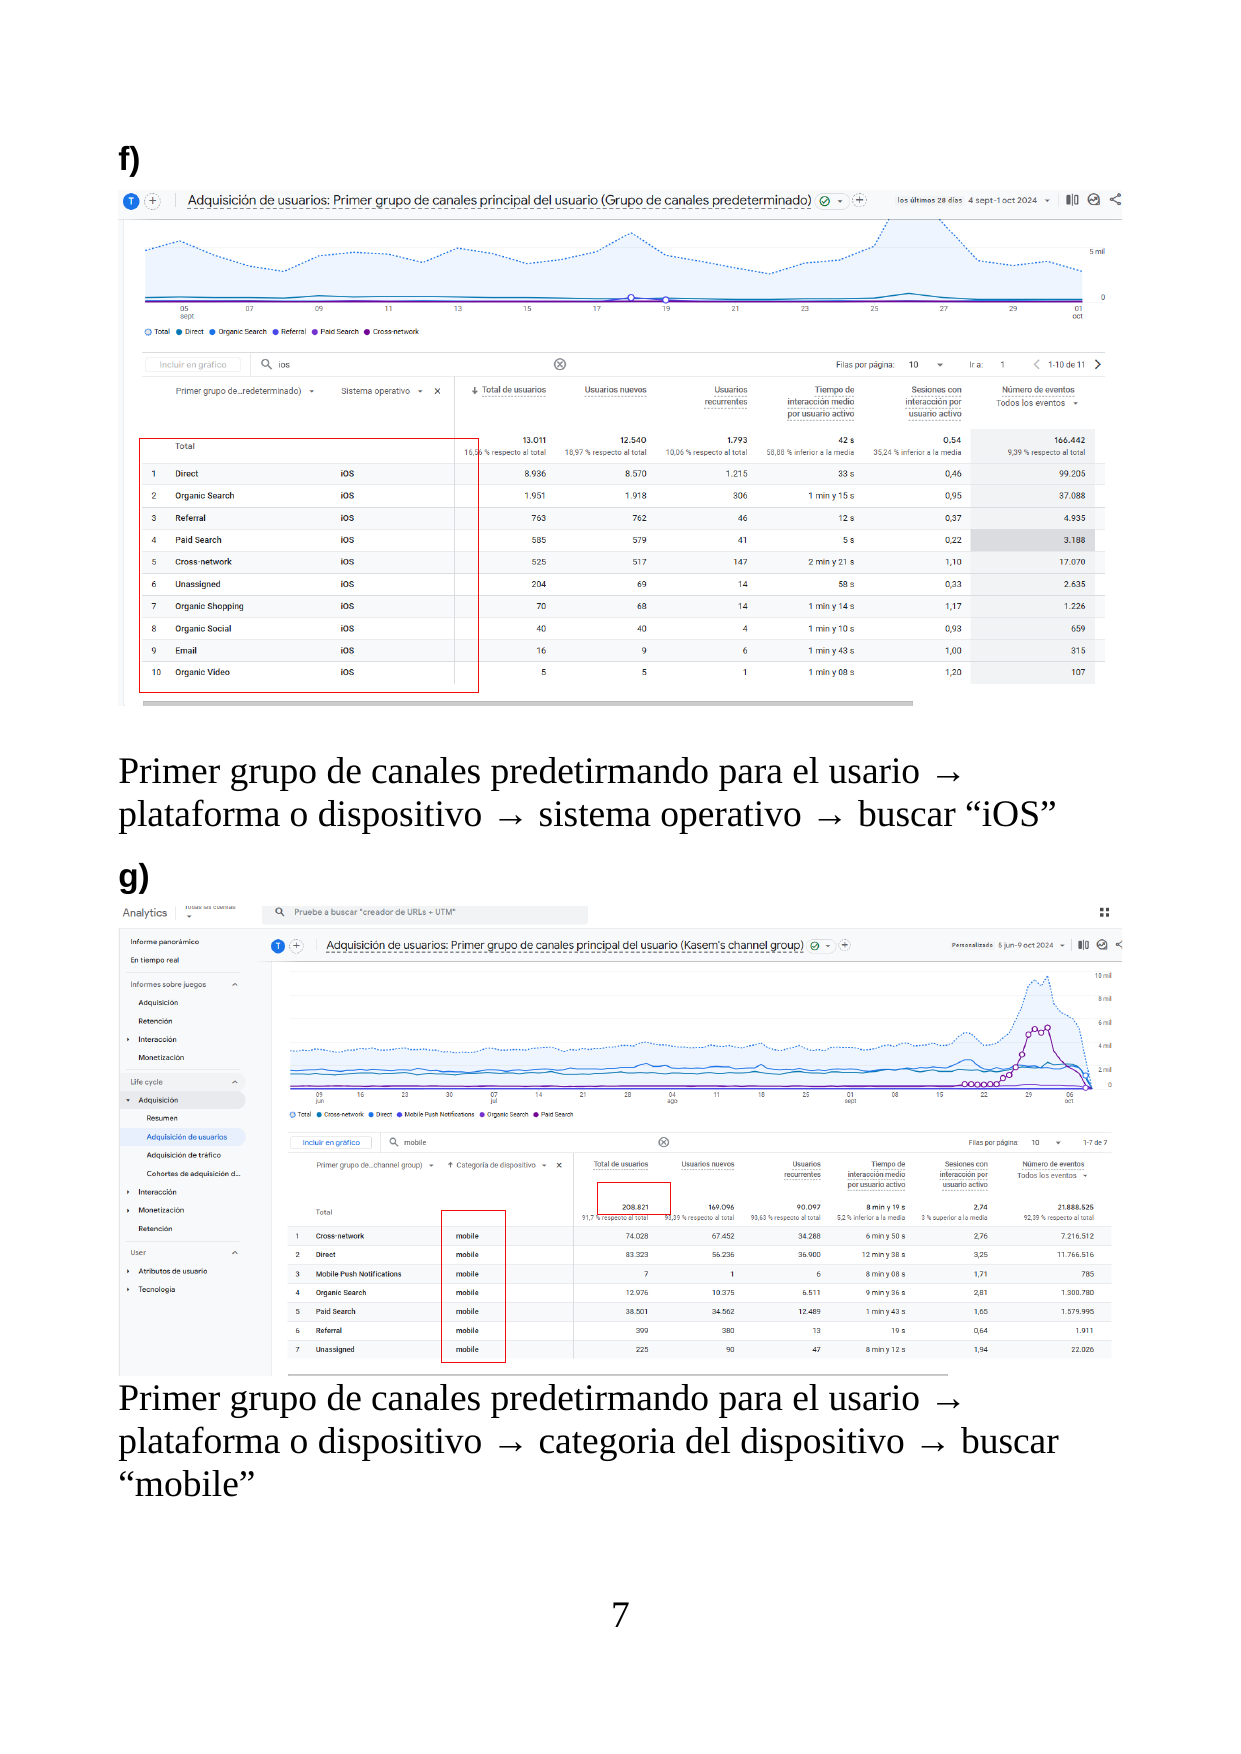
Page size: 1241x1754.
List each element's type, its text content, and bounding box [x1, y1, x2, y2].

text Primer grupo de canales predetirmando para el usario → plataforma o dispositivo → categoria del dispositivo → buscar “mobile” [118, 1376, 1122, 1505]
subtitle f) [118, 139, 1122, 177]
subtitle g) [118, 856, 1122, 894]
picture [118, 906, 1123, 1376]
picture [118, 190, 1123, 706]
text Primer grupo de canales predetirmando para el usario → plataforma o dispositivo → sistema operativo → buscar “iOS” [118, 749, 1122, 835]
